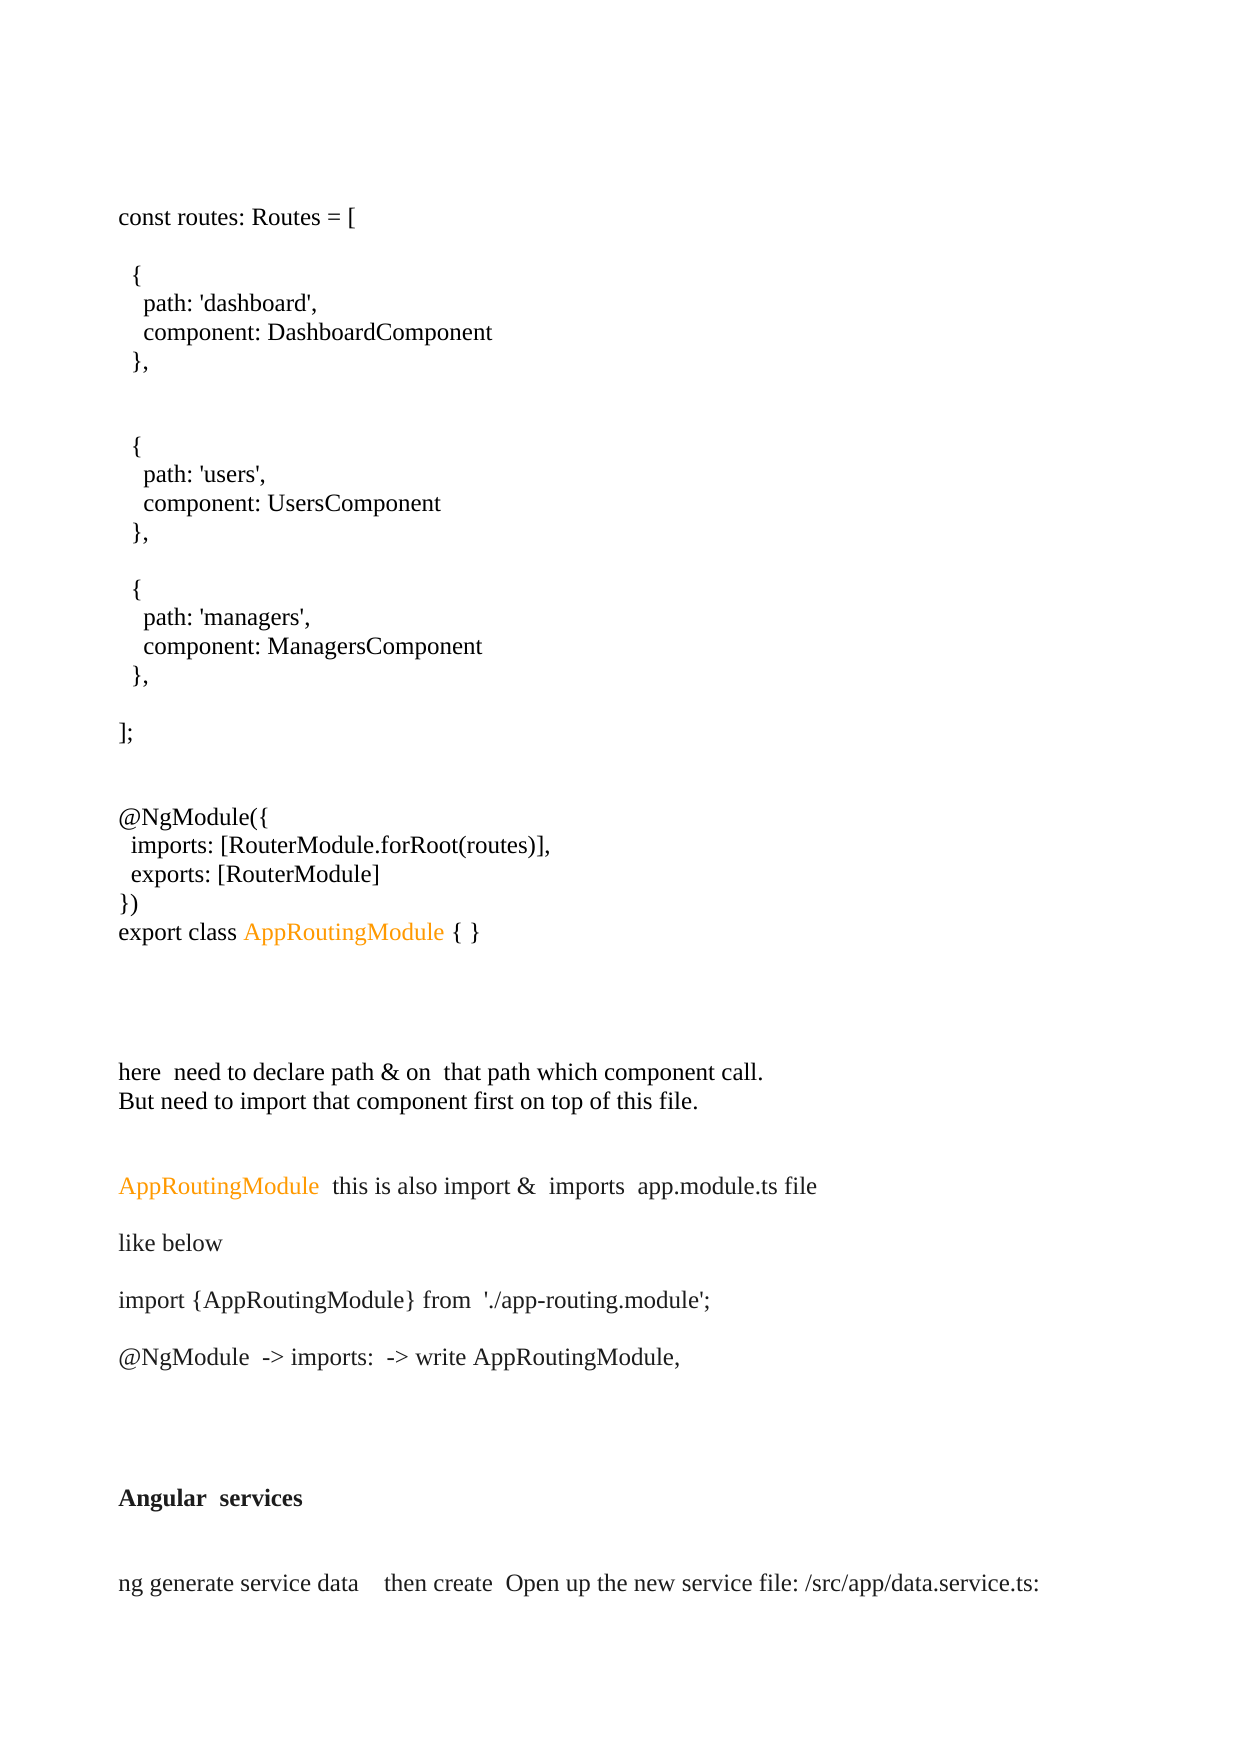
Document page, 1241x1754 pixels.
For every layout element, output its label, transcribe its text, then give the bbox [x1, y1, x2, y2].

text const routes: Routes = [ [118, 202, 1122, 231]
text like below [118, 1228, 1122, 1256]
text path: 'users', [118, 459, 1122, 488]
text here need to declare path & on that path which component call. [118, 1057, 1122, 1086]
text @NgModule -> imports: -> write AppRoutingModule, [118, 1342, 1122, 1371]
text { [118, 574, 1122, 602]
text component: UsersComponent [118, 488, 1122, 517]
text ]; [118, 717, 1122, 746]
text { [118, 431, 1122, 459]
text ng generate service data then create Open up the new service file: /src/app/data.service.ts: [118, 1568, 1122, 1596]
text Angular services [118, 1483, 1122, 1512]
text }, [118, 346, 1122, 375]
text }, [118, 660, 1122, 689]
text path: 'managers', [118, 602, 1122, 631]
text component: DashboardComponent [118, 317, 1122, 346]
text export class AppRoutingModule { } [118, 917, 1122, 945]
text imports: [RouterModule.forRoot(routes)], [118, 830, 1122, 859]
text }, [118, 517, 1122, 546]
text @NgModule({ [118, 802, 1122, 830]
text AppRoutingModule this is also import & imports app.module.ts file [118, 1171, 1122, 1200]
text path: 'dashboard', [118, 288, 1122, 317]
text component: ManagersComponent [118, 631, 1122, 660]
text But need to import that component first on top of this file. [118, 1086, 1122, 1115]
text { [118, 260, 1122, 288]
text }) [118, 888, 1122, 917]
text import {AppRoutingModule} from './app-routing.module'; [118, 1285, 1122, 1314]
text exports: [RouterModule] [118, 859, 1122, 888]
